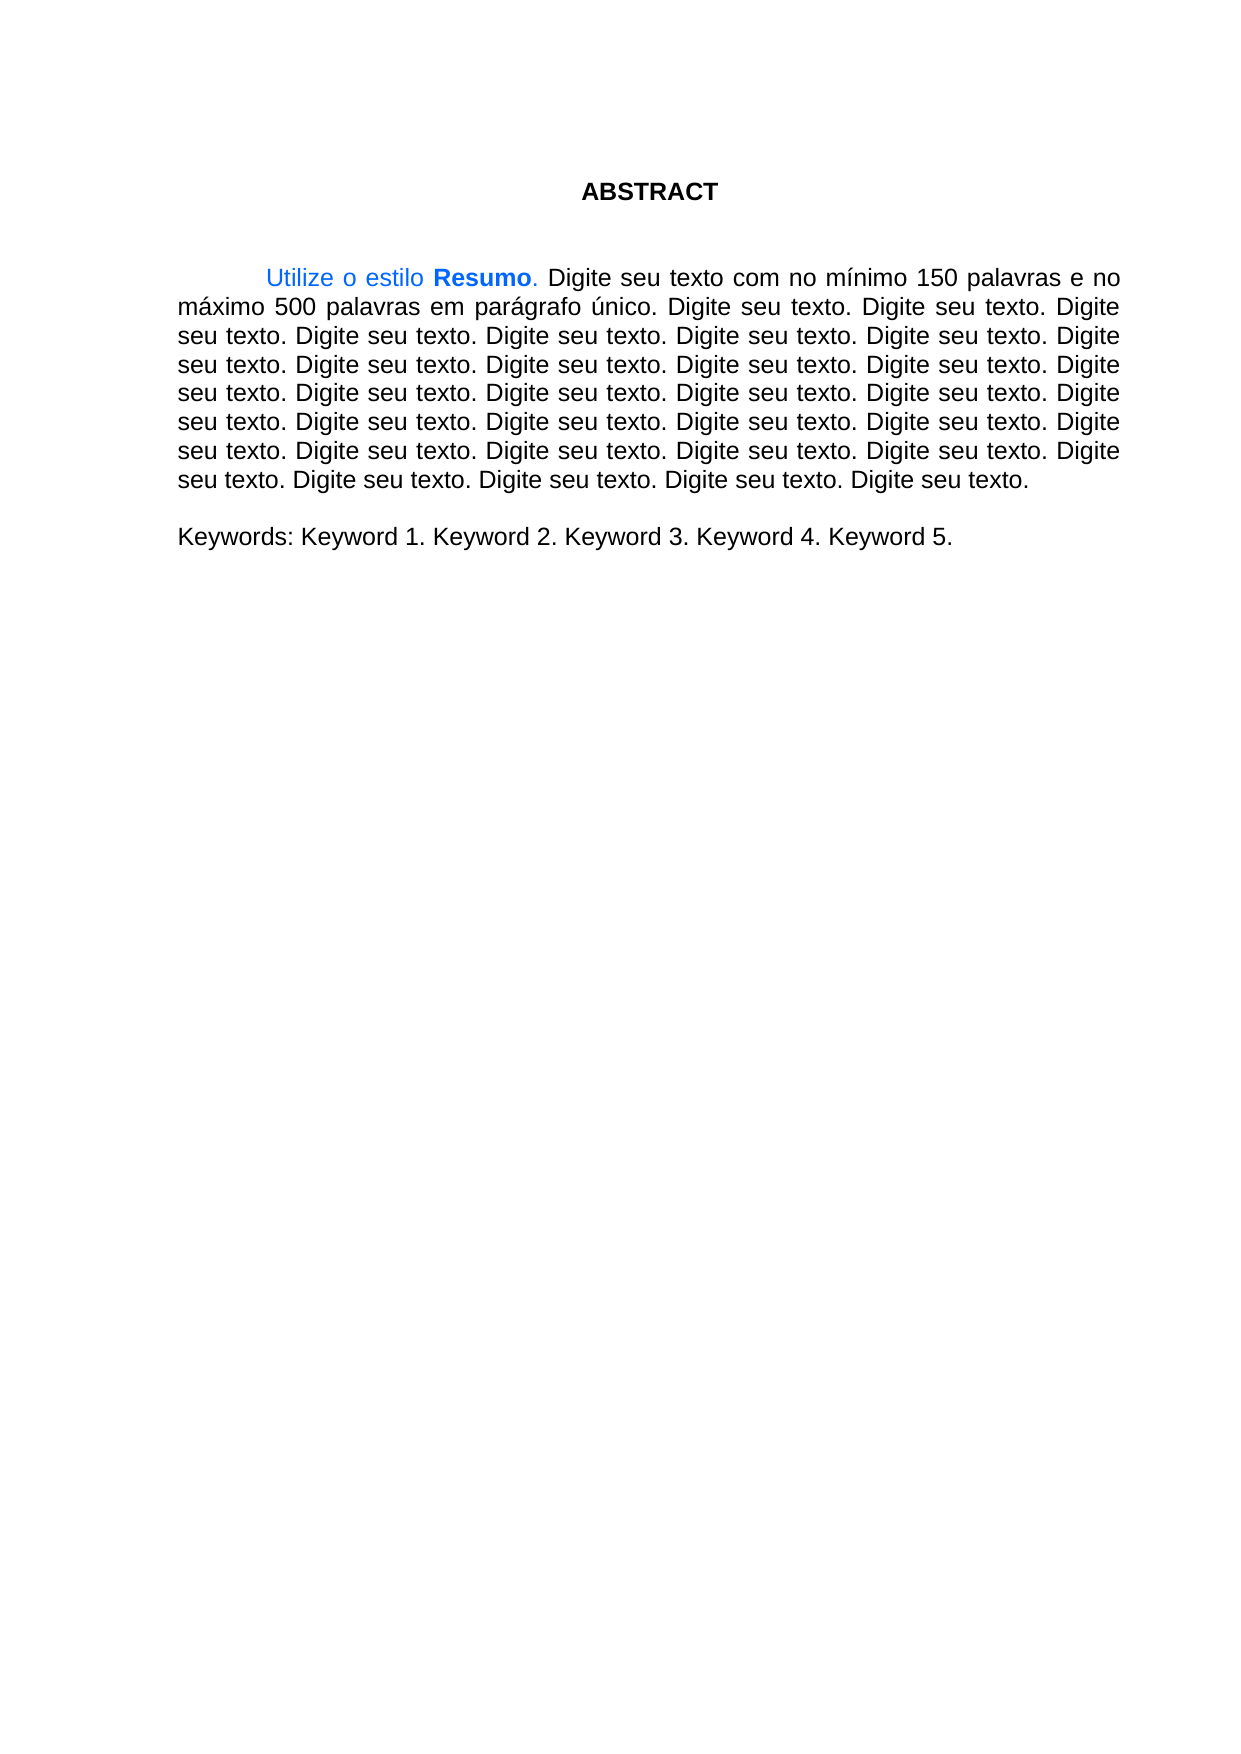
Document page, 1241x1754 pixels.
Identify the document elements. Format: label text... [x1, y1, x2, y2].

text Keywords: Keyword 1. Keyword 2. Keyword 3. Keyword 4. Keyword 5. [177, 522, 1122, 551]
text Utilize o estilo Resumo. Digite seu texto com no mínimo 150 palavras e no máximo 500 palavras em parágrafo único. Digite seu texto. Digite seu texto. Digite seu texto. Digite seu texto. Digite seu texto. Digite seu texto. Digite seu texto. Digite seu texto. Digite seu texto. Digite seu texto. Digite seu texto. Digite seu texto. Digite seu texto. Digite seu texto. Digite seu texto. Digite seu texto. Digite seu texto. Digite seu texto. Digite seu texto. Digite seu texto. Digite seu texto. Digite seu texto. Digite seu texto. Digite seu texto. Digite seu texto. Digite seu texto. Digite seu texto. Digite seu texto. Digite seu texto. Digite seu texto. Digite seu texto. Digite seu texto. [177, 263, 1122, 493]
text ABSTRACT [177, 177, 1122, 206]
